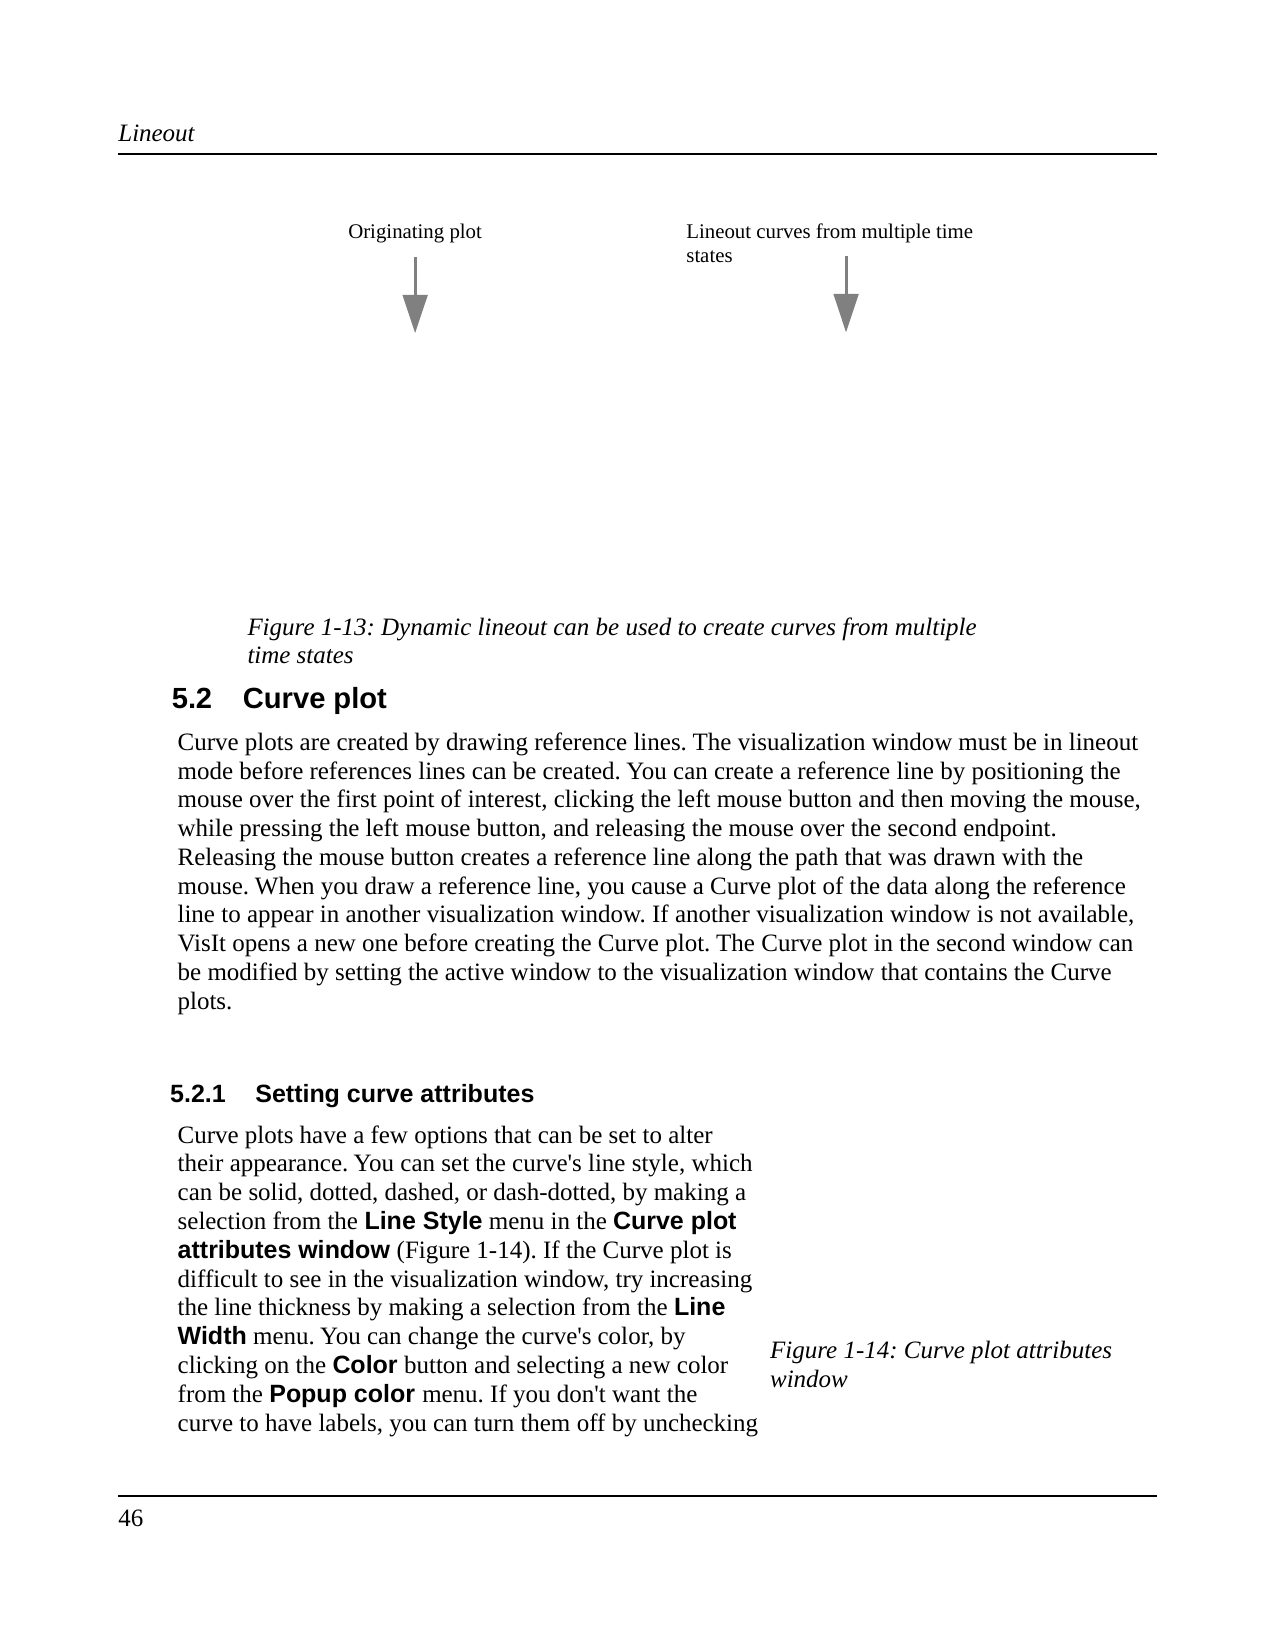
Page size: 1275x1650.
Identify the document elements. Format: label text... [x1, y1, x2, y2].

text Figure 1-13: Dynamic lineout can be used to create curves from multiple time states [247, 262, 1028, 669]
text Figure 1-14: Curve plot attributes window [770, 1039, 1145, 1393]
subtitle Setting curve attributes [163, 1079, 770, 1108]
text Curve plots have a few options that can be set to alter their appearance. You can set the curve's line style, which can be solid, dotted, dashed, or dash-dotted, by making a selection from the Line Style menu in the Curve plot attributes window (Figure 1-14). If the Curve plot is difficult to see in the visualization window, try increasing the line thickness by making a selection from the Line Width menu. You can change the curve's color, by clicking on the Color button and selecting a new color from the Popup color menu. If you don't want the curve to have labels, you can turn them off by unchecking [177, 1120, 1157, 1437]
text Curve plots are created by drawing reference lines. The visualization window must be in lineout mode before references lines can be created. You can create a reference line by positioning the mouse over the first point of interest, clicking the left mouse button and then moving the mouse, while pressing the left mouse button, and releasing the mouse over the second endpoint. Releasing the mouse button creates a reference line along the path that was drawn with the mouse. When you draw a reference line, you cause a Curve plot of the data along the reference line to appear in another visualization window. If another visualization window is not available, VisIt opens a new one before creating the Curve plot. The Curve plot in the second window can be modified by setting the active window to the visualization window that contains the Curve plots. [177, 727, 1157, 1014]
subtitle Curve plot [163, 185, 1157, 714]
